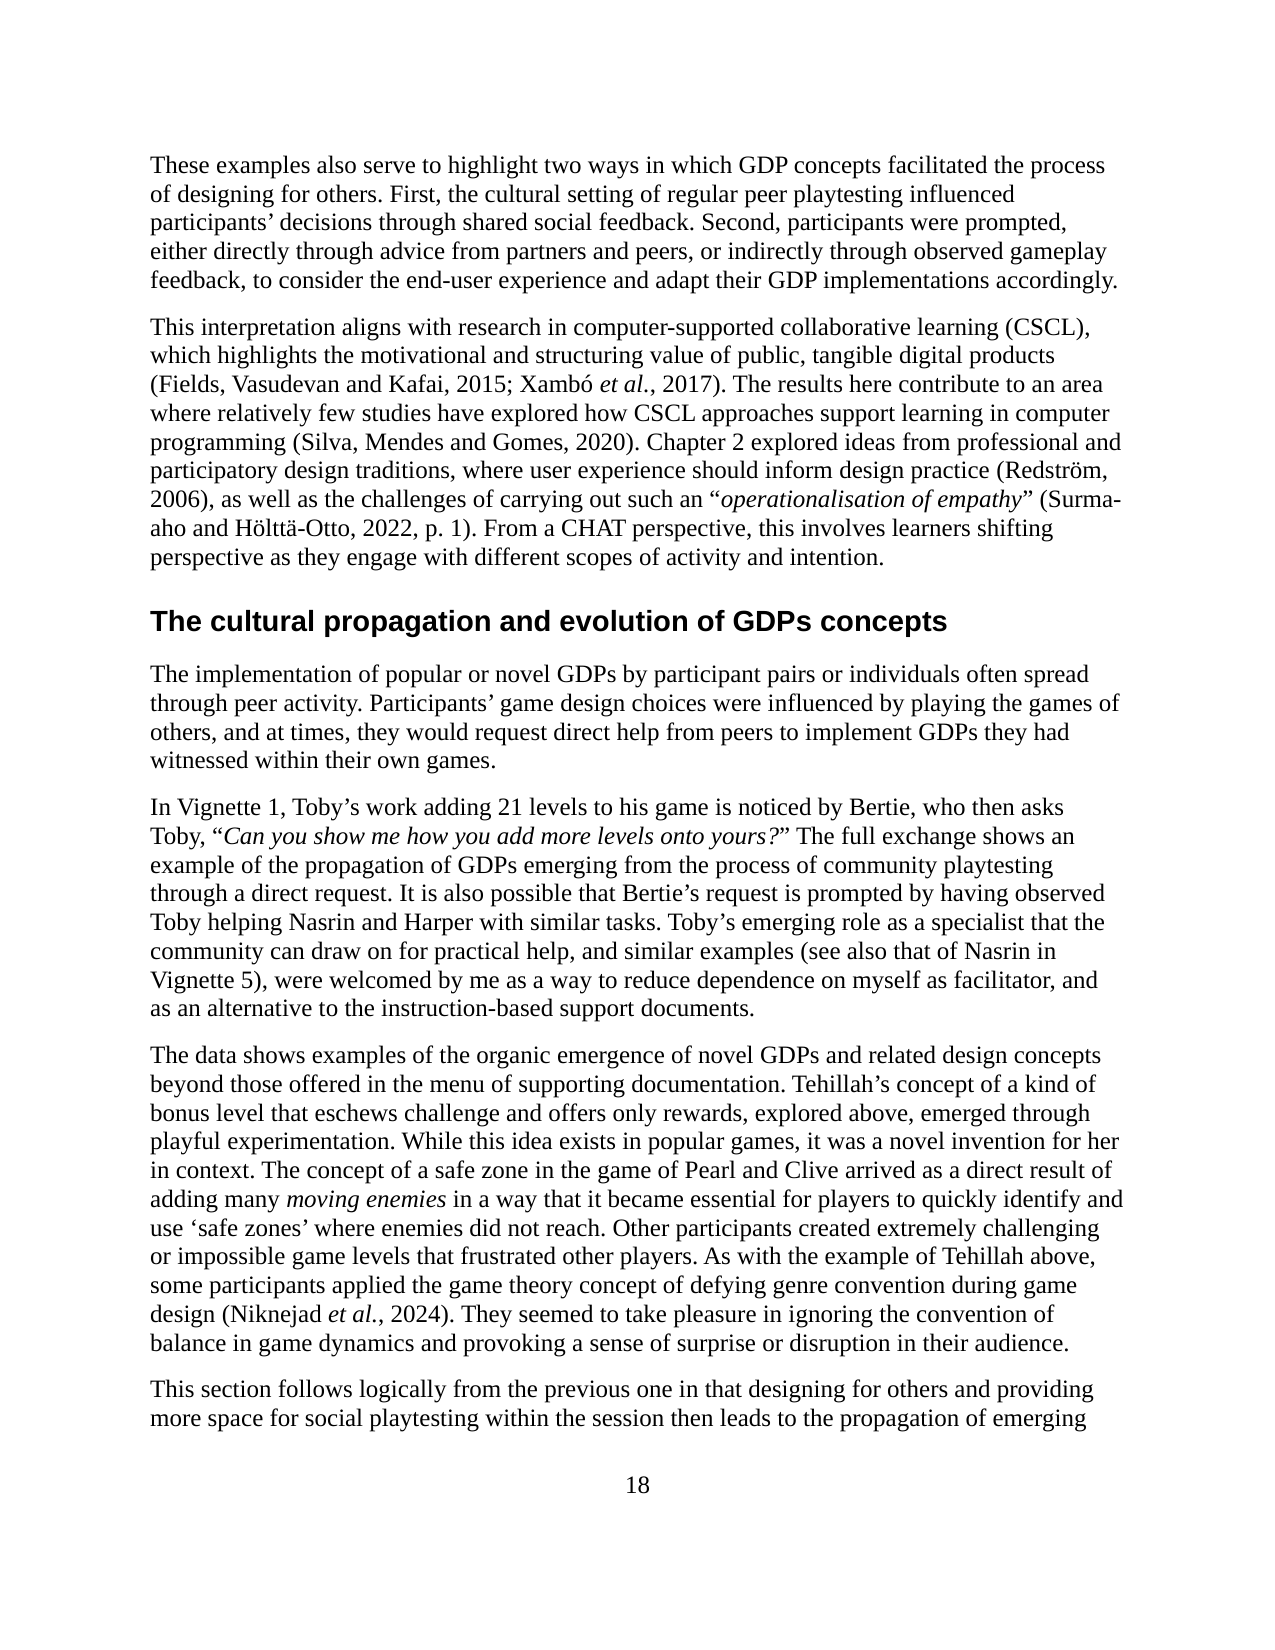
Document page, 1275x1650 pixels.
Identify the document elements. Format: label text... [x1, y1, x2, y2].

text This interpretation aligns with research in computer-supported collaborative learning (CSCL), which highlights the motivational and structuring value of public, tangible digital products (Fields, Vasudevan and Kafai, 2015; Xambó et al., 2017). The results here contribute to an area where relatively few studies have explored how CSCL approaches support learning in computer programming (Silva, Mendes and Gomes, 2020). Chapter 2 explored ideas from professional and participatory design traditions, where user experience should inform design practice (Redström, 2006), as well as the challenges of carrying out such an “operationalisation of empathy” (Surma-aho and Hölttä-Otto, 2022, p. 1). From a CHAT perspective, this involves learners shifting perspective as they engage with different scopes of activity and intention. [150, 312, 1125, 570]
text The data shows examples of the organic emergence of novel GDPs and related design concepts beyond those offered in the menu of supporting documentation. Tehillah’s concept of a kind of bonus level that eschews challenge and offers only rewards, explored above, emerged through playful experimentation. While this idea exists in popular games, it was a novel invention for her in context. The concept of a safe zone in the game of Pearl and Clive arrived as a direct result of adding many moving enemies in a way that it became essential for players to quickly identify and use ‘safe zones’ where enemies did not reach. Other participants created extremely challenging or impossible game levels that frustrated other players. As with the example of Tehillah above, some participants applied the game theory concept of defying genre convention during game design (Niknejad et al., 2024). They seemed to take pleasure in ignoring the convention of balance in game dynamics and provoking a sense of surprise or disruption in their audience. [150, 1040, 1125, 1356]
text In Vignette 1, Toby’s work adding 21 levels to his game is noticed by Bertie, who then asks Toby, “Can you show me how you add more levels onto yours?” The full exchange shows an example of the propagation of GDPs emerging from the process of community playtesting through a direct request. It is also possible that Bertie’s request is prompted by having observed Toby helping Nasrin and Harper with similar tasks. Toby’s emerging role as a specialist that the community can draw on for practical help, and similar examples (see also that of Nasrin in Vignette 5), were welcomed by me as a way to reduce dependence on myself as facilitator, and as an alternative to the instruction-based support documents. [150, 792, 1125, 1022]
text The implementation of popular or novel GDPs by participant pairs or individuals often spread through peer activity. Participants’ game design choices were influenced by playing the games of others, and at times, they would request direct help from peers to implement GDPs they had witnessed within their own games. [150, 659, 1125, 774]
text These examples also serve to highlight two ways in which GDP concepts facilitated the process of designing for others. First, the cultural setting of regular peer playtesting influenced participants’ decisions through shared social feedback. Second, participants were prompted, either directly through advice from partners and peers, or indirectly through observed gameplay feedback, to consider the end-user experience and adapt their GDP implementations accordingly. [150, 150, 1125, 294]
subtitle The cultural propagation and evolution of GDPs concepts [150, 604, 1125, 638]
text This section follows logically from the previous one in that designing for others and providing more space for social playtesting within the session then leads to the propagation of emerging [150, 1374, 1125, 1432]
